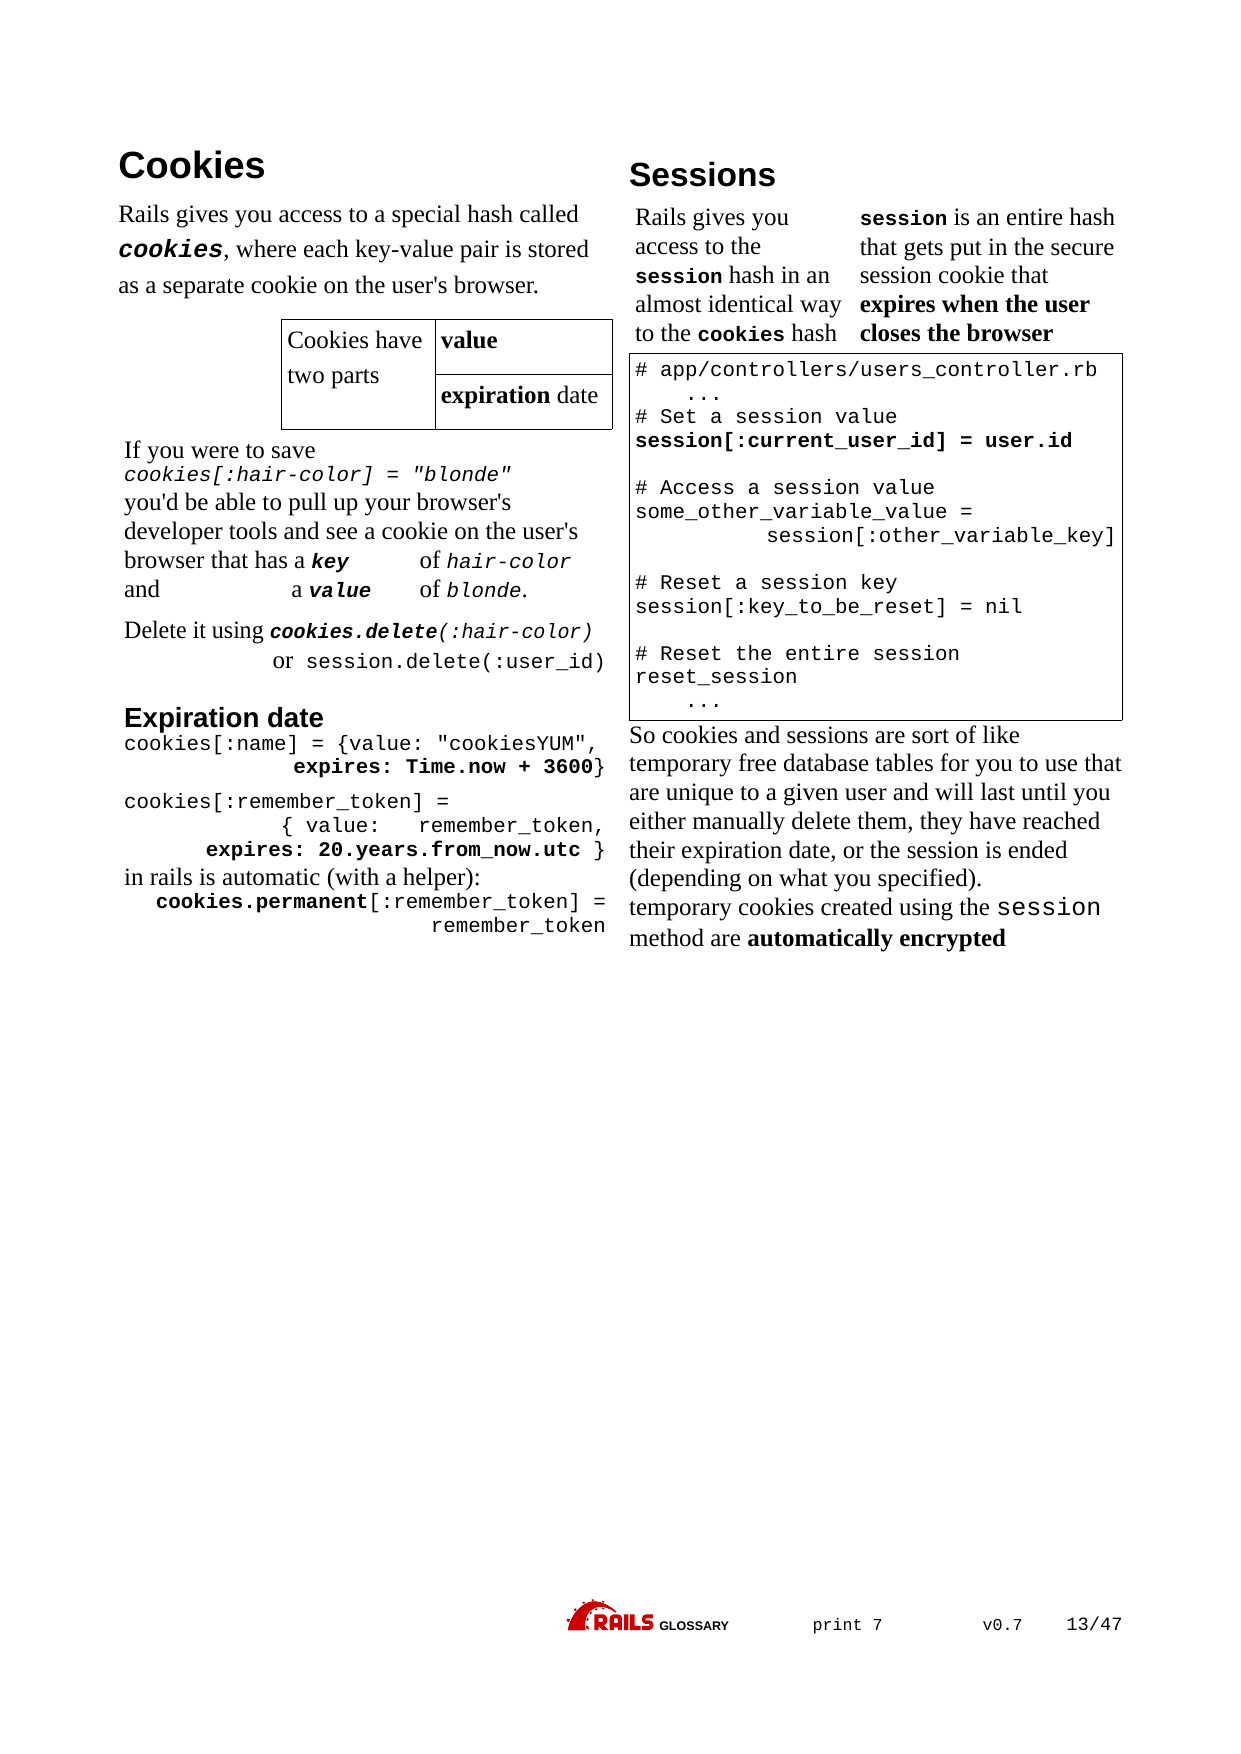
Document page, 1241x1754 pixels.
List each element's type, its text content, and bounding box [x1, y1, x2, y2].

text So cookies and sessions are sort of like temporary free database tables for you to use that are unique to a given user and will last until you either manually delete them, they have reached their expiration date, or the session is ended (depending on what you specified). [629, 721, 1122, 892]
subtitle Sessions [629, 155, 1122, 193]
table_cell cookies[:remember_token] = { value: remember_token, expires: 20.years.from_now.utc } in rails is automatic (with a helper): cookies.permanent[:remember_token] = remember_token [118, 786, 611, 944]
subtitle Cookies [118, 143, 611, 187]
text Rails gives you access to a special hash called cookies, where each key-value pair is stored as a separate cookie on the user's browser. [118, 199, 611, 299]
table_header session is an entire hash that gets put in the secure session cookie that expires when the user closes the browser [854, 196, 1122, 353]
table_cell expiration date [436, 375, 612, 429]
table_header value [436, 320, 612, 374]
table_header If you were to save cookies[:hair-color] = "blonde" you'd be able to pull up your browser's developer tools and see a cookie on the user's browser that has a key of hair-color and a value of blonde. [118, 429, 611, 610]
table_cell Delete it using cookies.delete(:hair-color) or session.delete(:user_id) [118, 610, 611, 680]
table_cell # app/controllers/users_controller.rb ... # Set a session value session[:current_user_id] = user.id # Access a session value some_other_variable_value = session[:other_variable_key] # Reset a session key session[:key_to_be_reset] = nil # Reset the entire session reset_session ... [630, 354, 1122, 719]
text temporary cookies created using the session method are automatically encrypted [629, 892, 1122, 952]
table_header Cookies have two parts [282, 320, 435, 429]
table_cell Expiration date cookies[:name] = {value: "cookiesYUM", expires: Time.now + 3600} [118, 680, 611, 786]
table_header Rails gives you access to the session hash in an almost identical way to the cookies hash [629, 196, 854, 353]
